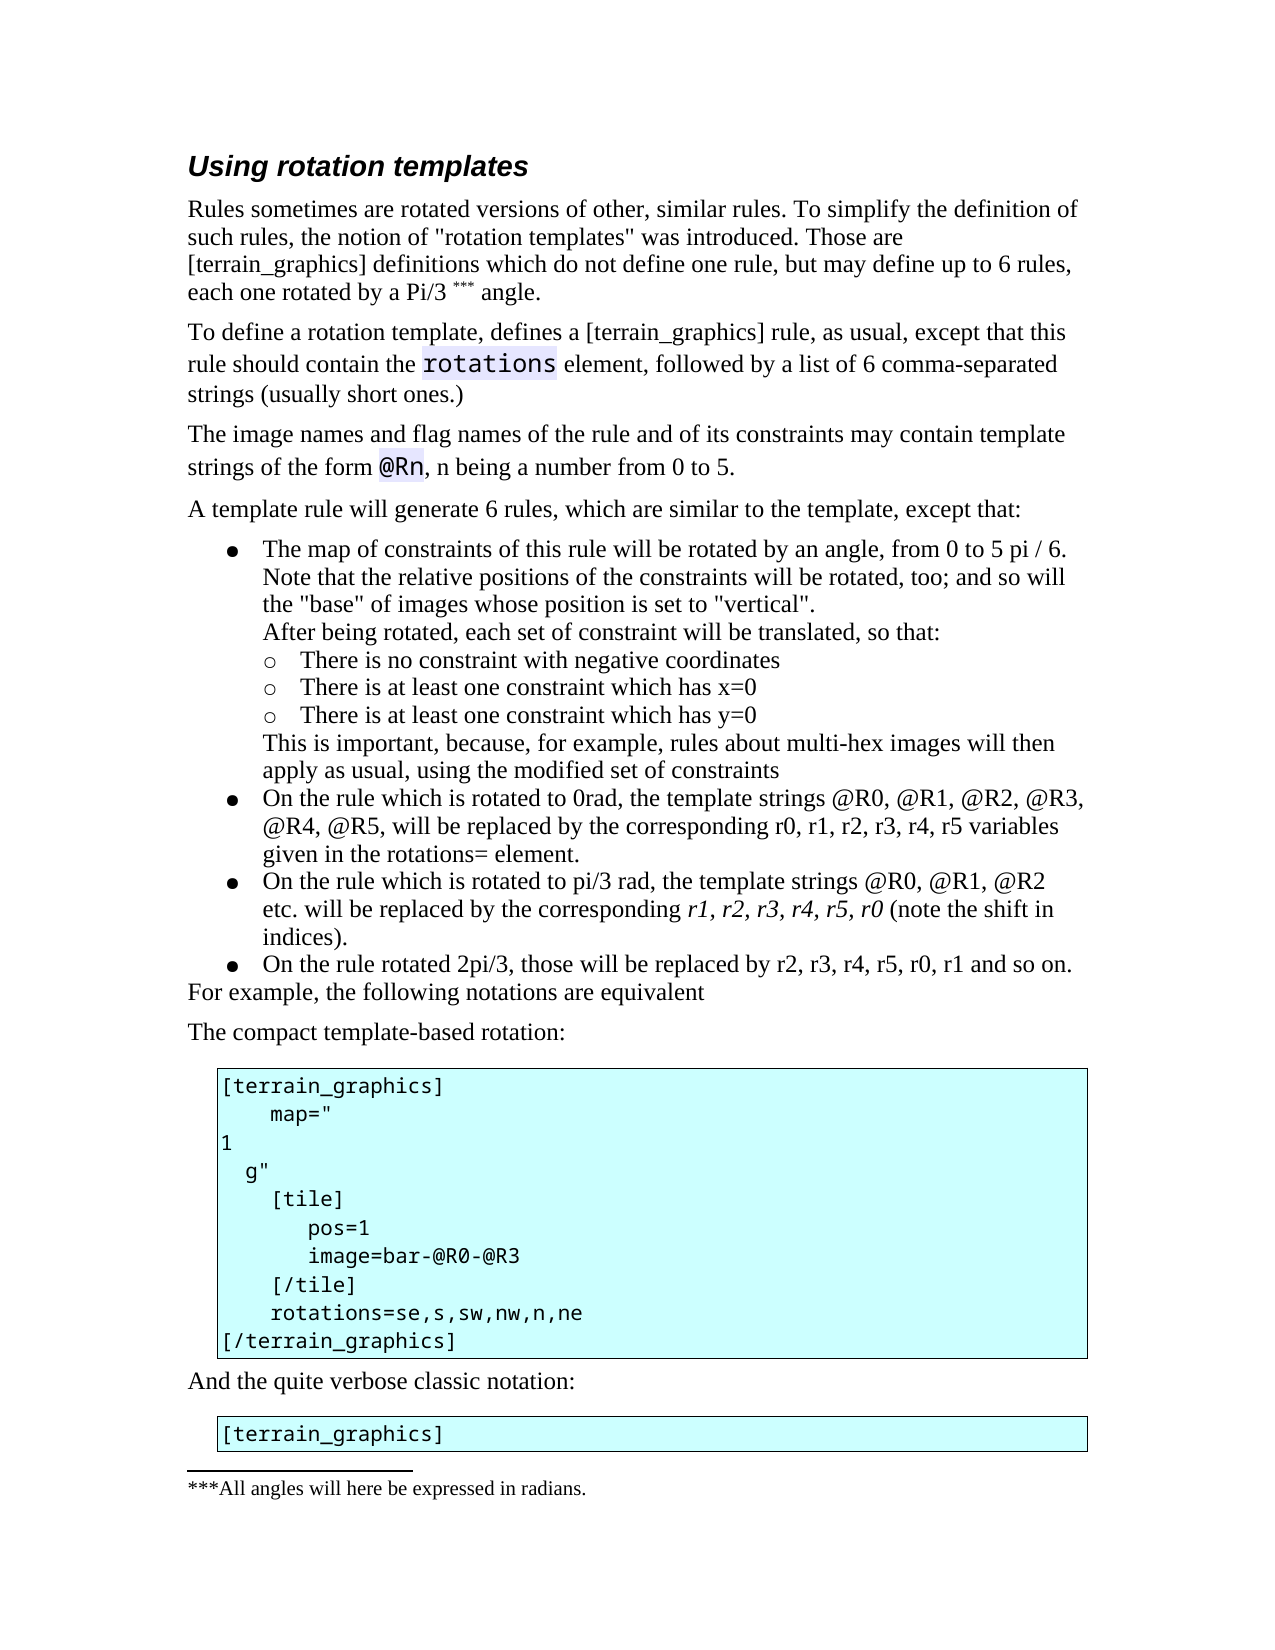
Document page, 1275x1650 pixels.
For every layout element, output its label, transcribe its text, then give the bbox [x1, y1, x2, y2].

text [terrain_graphics] [218, 1417, 1087, 1451]
list There is at least one constraint which has x=0 [262, 673, 1087, 701]
text A template rule will generate 6 rules, which are similar to the template, except that: [187, 495, 1087, 522]
list After being rotated, each set of constraint will be translated, so that: [225, 618, 1087, 646]
list On the rule rotated 2pi/3, those will be replaced by r2, r3, r4, r5, r0, r1 and so on. [225, 951, 1087, 978]
text For example, the following notations are equivalent [187, 978, 1087, 1006]
text Rules sometimes are rotated versions of other, similar rules. To simplify the definition of such rules, the notion of "rotation templates" was introduced. Those are [terrain_graphics] definitions which do not define one rule, but may define up to 6 rules, each one rotated by a Pi/3 angle. [187, 195, 1087, 306]
list On the rule which is rotated to 0rad, the template strings @R0, @R1, @R2, @R3, @R4, @R5, will be replaced by the corresponding r0, r1, r2, r3, r4, r5 variables given in the rotations= element. [225, 784, 1087, 867]
list The map of constraints of this rule will be rotated by an angle, from 0 to 5 pi / 6. Note that the relative positions of the constraints will be rotated, too; and so will the "base" of images whose position is set to "vertical". [225, 535, 1087, 618]
list On the rule which is rotated to pi/3 rad, the template strings @R0, @R1, @R2 etc. will be replaced by the corresponding r1, r2, r3, r4, r5, r0 (note the shift in indices). [225, 867, 1087, 951]
subtitle Using rotation templates [187, 150, 1087, 183]
text The compact template-based rotation: [187, 1018, 1087, 1046]
text All angles will here be expressed in radians. [187, 1477, 1087, 1500]
text And the quite verbose classic notation: [187, 1367, 1087, 1395]
list There is at least one constraint which has y=0 [262, 701, 1087, 729]
list There is no constraint with negative coordinates [262, 646, 1087, 673]
text To define a rotation template, defines a [terrain_graphics] rule, as usual, except that this rule should contain the rotations element, followed by a list of 6 comma-separated strings (usually short ones.) [187, 318, 1087, 408]
text The image names and flag names of the rule and of its constraints may contain template strings of the form @Rn, n being a number from 0 to 5. [187, 420, 1087, 482]
list This is important, because, for example, rules about multi-hex images will then apply as usual, using the modified set of constraints [225, 729, 1087, 784]
text [terrain_graphics] map=" 1 g" [tile] pos=1 image=bar-@R0-@R3 [/tile] rotations=se,s,sw,nw,n,ne [/terrain_graphics] [218, 1069, 1087, 1358]
